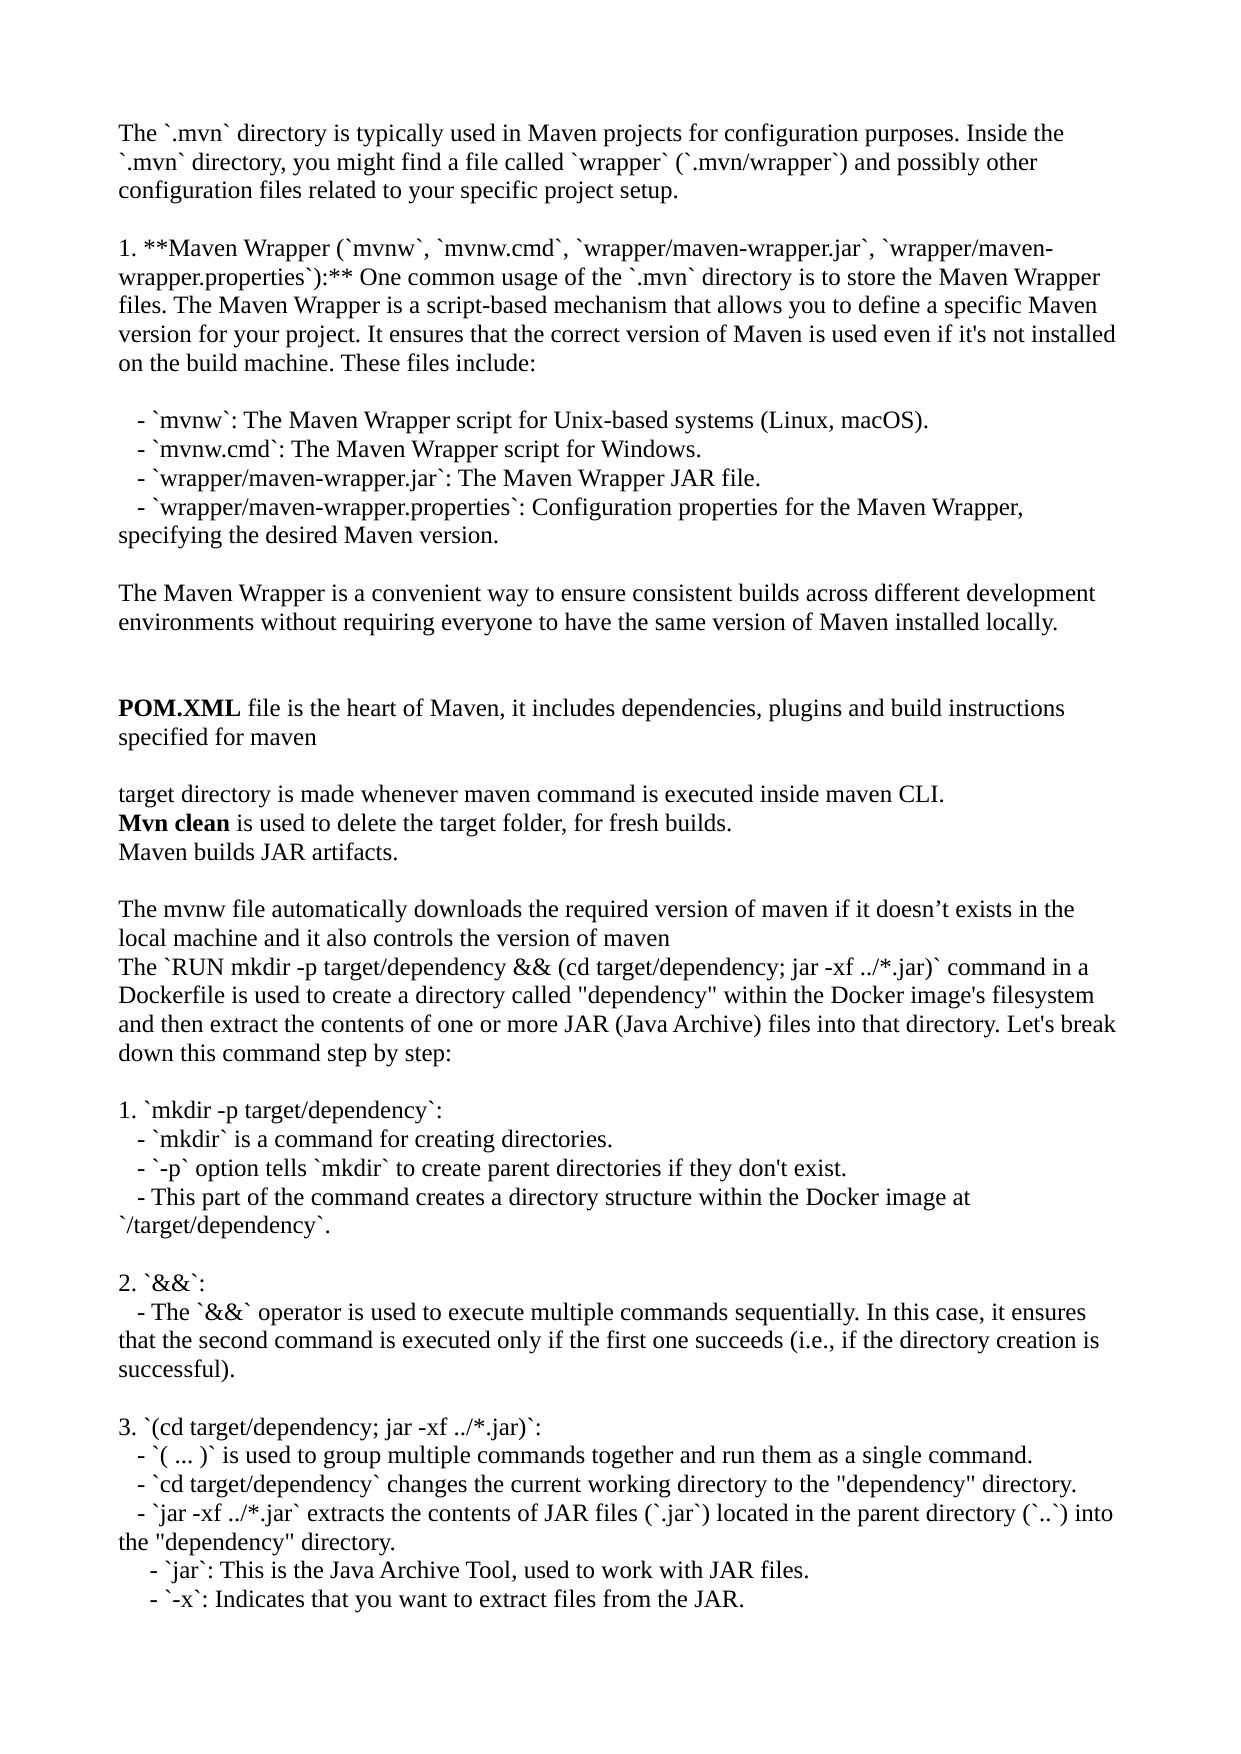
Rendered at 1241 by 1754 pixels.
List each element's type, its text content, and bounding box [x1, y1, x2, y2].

text - `-p` option tells `mkdir` to create parent directories if they don't exist. [118, 1153, 1122, 1182]
text target directory is made whenever maven command is executed inside maven CLI. [118, 779, 1122, 808]
text 1. `mkdir -p target/dependency`: [118, 1096, 1122, 1124]
text 2. `&&`: [118, 1268, 1122, 1297]
text - `jar`: This is the Java Archive Tool, used to work with JAR files. [118, 1556, 1122, 1584]
text 3. `(cd target/dependency; jar -xf ../*.jar)`: [118, 1412, 1122, 1441]
text - The `&&` operator is used to execute multiple commands sequentially. In this case, it ensures that the second command is executed only if the first one succeeds (i.e., if the directory creation is successful). [118, 1297, 1122, 1383]
text - `( ... )` is used to group multiple commands together and run them as a single command. [118, 1441, 1122, 1469]
text The Maven Wrapper is a convenient way to ensure consistent builds across different development environments without requiring everyone to have the same version of Maven installed locally. [118, 578, 1122, 636]
text - `mvnw`: The Maven Wrapper script for Unix-based systems (Linux, macOS). [118, 406, 1122, 434]
text POM.XML file is the heart of Maven, it includes dependencies, plugins and build instructions specified for maven [118, 693, 1122, 751]
text - This part of the command creates a directory structure within the Docker image at `/target/dependency`. [118, 1182, 1122, 1239]
text - `-x`: Indicates that you want to extract files from the JAR. [118, 1584, 1122, 1613]
text - `wrapper/maven-wrapper.properties`: Configuration properties for the Maven Wrapper, specifying the desired Maven version. [118, 492, 1122, 549]
text The `RUN mkdir -p target/dependency && (cd target/dependency; jar -xf ../*.jar)` command in a Dockerfile is used to create a directory called "dependency" within the Docker image's filesystem and then extract the contents of one or more JAR (Java Archive) files into that directory. Let's break down this command step by step: [118, 952, 1122, 1067]
text 1. **Maven Wrapper (`mvnw`, `mvnw.cmd`, `wrapper/maven-wrapper.jar`, `wrapper/maven-wrapper.properties`):** One common usage of the `.mvn` directory is to store the Maven Wrapper files. The Maven Wrapper is a script-based mechanism that allows you to define a specific Maven version for your project. It ensures that the correct version of Maven is used even if it's not installed on the build machine. These files include: [118, 233, 1122, 377]
text - `mvnw.cmd`: The Maven Wrapper script for Windows. [118, 434, 1122, 463]
text Maven builds JAR artifacts. [118, 837, 1122, 866]
text - `cd target/dependency` changes the current working directory to the "dependency" directory. [118, 1469, 1122, 1498]
text The `.mvn` directory is typically used in Maven projects for configuration purposes. Inside the `.mvn` directory, you might find a file called `wrapper` (`.mvn/wrapper`) and possibly other configuration files related to your specific project setup. [118, 118, 1122, 204]
text The mvnw file automatically downloads the required version of maven if it doesn’t exists in the local machine and it also controls the version of maven [118, 894, 1122, 952]
text - `jar -xf ../*.jar` extracts the contents of JAR files (`.jar`) located in the parent directory (`..`) into the "dependency" directory. [118, 1498, 1122, 1556]
text - `wrapper/maven-wrapper.jar`: The Maven Wrapper JAR file. [118, 463, 1122, 492]
text - `mkdir` is a command for creating directories. [118, 1124, 1122, 1153]
text Mvn clean is used to delete the target folder, for fresh builds. [118, 808, 1122, 837]
